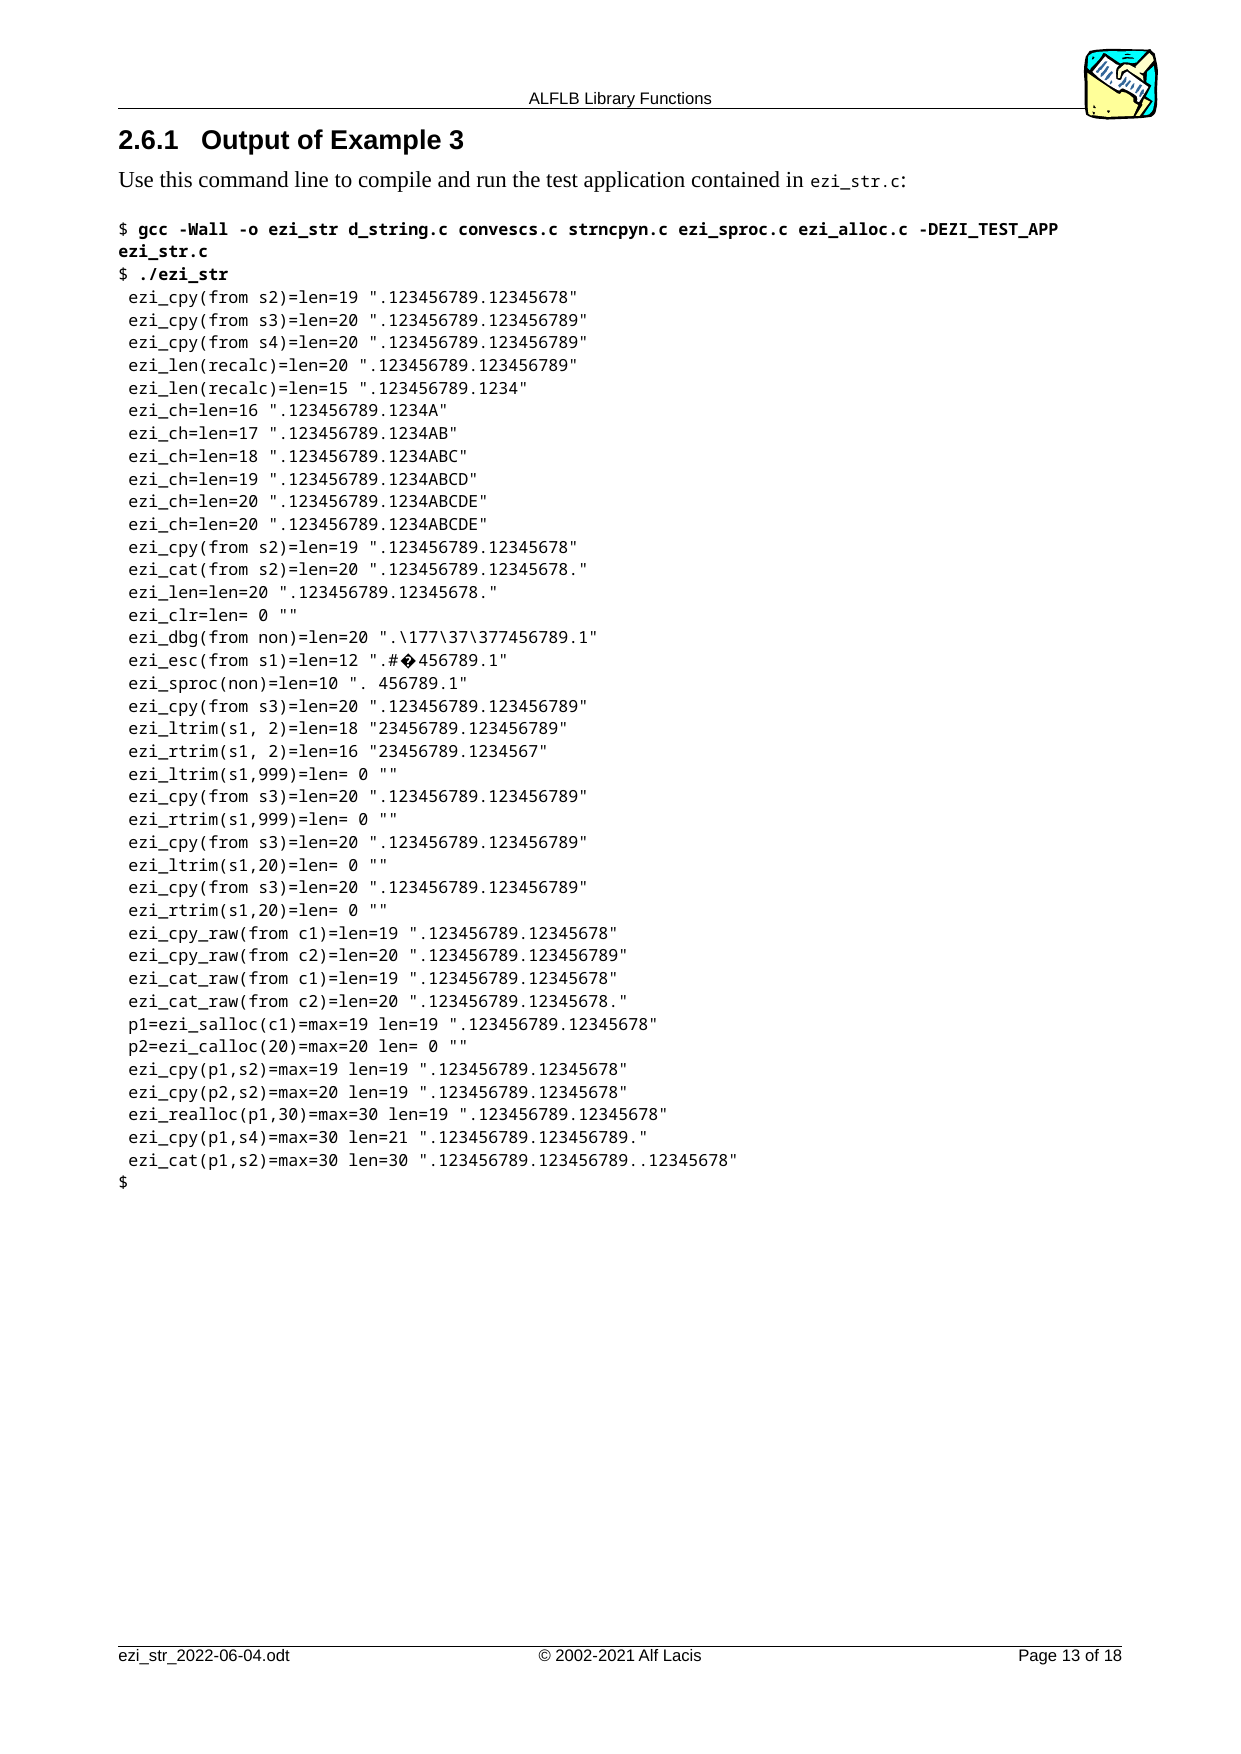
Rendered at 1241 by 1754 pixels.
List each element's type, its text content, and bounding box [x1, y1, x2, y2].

text Use this command line to compile and run the test application contained in ezi_str.c: [118, 168, 1122, 217]
subtitle Output of Example 3 [118, 124, 1122, 155]
text $ gcc -Wall -o ezi_str d_string.c convescs.c strncpyn.c ezi_sproc.c ezi_alloc.c -DEZI_TEST_APP ezi_str.c $ ./ezi_str ezi_cpy(from s2)=len=19 ".123456789.12345678" ezi_cpy(from s3)=len=20 ".123456789.123456789" ezi_cpy(from s4)=len=20 ".123456789.123456789" ezi_len(recalc)=len=20 ".123456789.123456789" ezi_len(recalc)=len=15 ".123456789.1234" ezi_ch=len=16 ".123456789.1234A" ezi_ch=len=17 ".123456789.1234AB" ezi_ch=len=18 ".123456789.1234ABC" ezi_ch=len=19 ".123456789.1234ABCD" ezi_ch=len=20 ".123456789.1234ABCDE" ezi_ch=len=20 ".123456789.1234ABCDE" ezi_cpy(from s2)=len=19 ".123456789.12345678" ezi_cat(from s2)=len=20 ".123456789.12345678." ezi_len=len=20 ".123456789.12345678." ezi_clr=len= 0 "" ezi_dbg(from non)=len=20 ".\177\37\377456789.1" ezi_esc(from s1)=len=12 ".#�456789.1" ezi_sproc(non)=len=10 ". 456789.1" ezi_cpy(from s3)=len=20 ".123456789.123456789" ezi_ltrim(s1, 2)=len=18 "23456789.123456789" ezi_rtrim(s1, 2)=len=16 "23456789.1234567" ezi_ltrim(s1,999)=len= 0 "" ezi_cpy(from s3)=len=20 ".123456789.123456789" ezi_rtrim(s1,999)=len= 0 "" ezi_cpy(from s3)=len=20 ".123456789.123456789" ezi_ltrim(s1,20)=len= 0 "" ezi_cpy(from s3)=len=20 ".123456789.123456789" ezi_rtrim(s1,20)=len= 0 "" ezi_cpy_raw(from c1)=len=19 ".123456789.12345678" ezi_cpy_raw(from c2)=len=20 ".123456789.123456789" ezi_cat_raw(from c1)=len=19 ".123456789.12345678" ezi_cat_raw(from c2)=len=20 ".123456789.12345678." p1=ezi_salloc(c1)=max=19 len=19 ".123456789.12345678" p2=ezi_calloc(20)=max=20 len= 0 "" ezi_cpy(p1,s2)=max=19 len=19 ".123456789.12345678" ezi_cpy(p2,s2)=max=20 len=19 ".123456789.12345678" ezi_realloc(p1,30)=max=30 len=19 ".123456789.12345678" ezi_cpy(p1,s4)=max=30 len=21 ".123456789.123456789." ezi_cat(p1,s2)=max=30 len=30 ".123456789.123456789..12345678" $ [118, 217, 1122, 1194]
